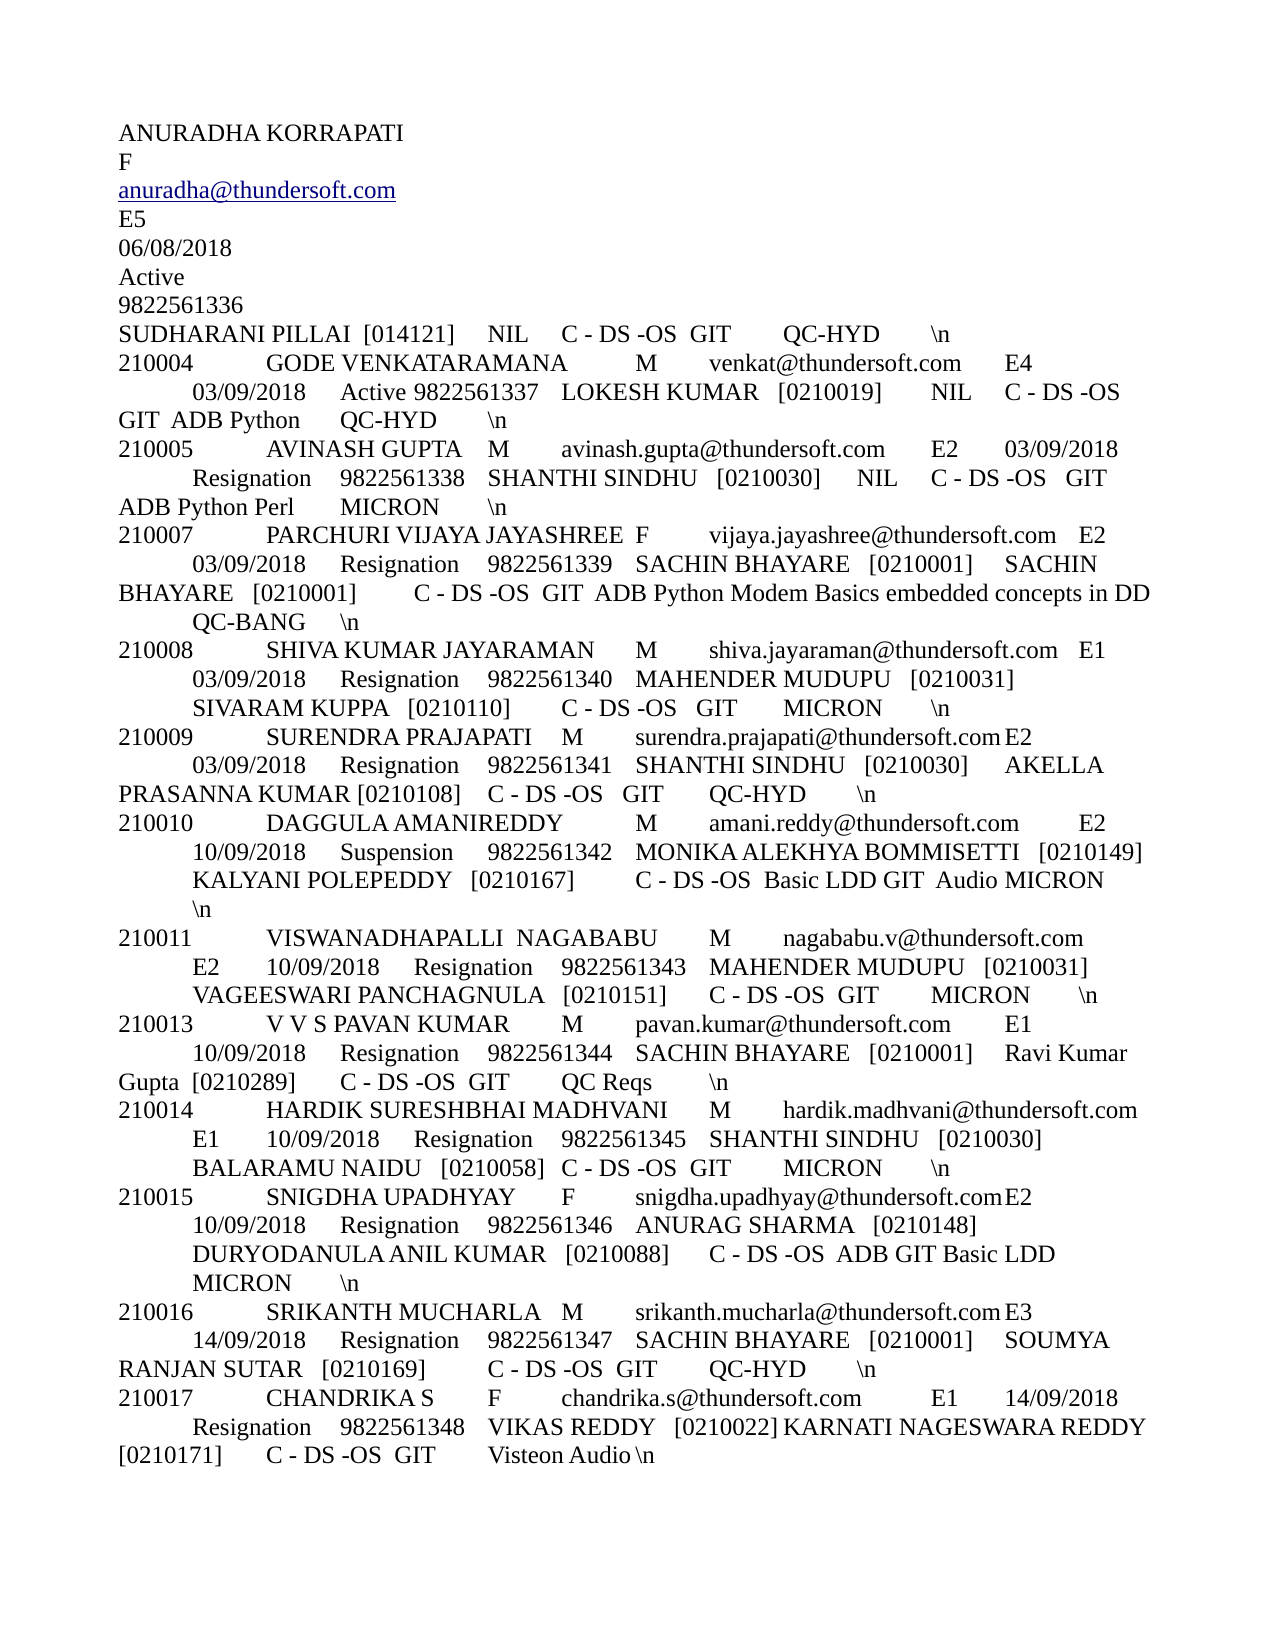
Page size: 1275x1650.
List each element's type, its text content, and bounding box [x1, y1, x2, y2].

text 210008 SHIVA KUMAR JAYARAMAN M shiva.jayaraman@thundersoft.com E1 03/09/2018 Resignation 9822561340 MAHENDER MUDUPU [0210031] SIVARAM KUPPA [0210110] C - DS -OS GIT MICRON \n [118, 636, 1157, 722]
text SUDHARANI PILLAI [014121] NIL C - DS -OS GIT QC-HYD \n [118, 319, 1157, 348]
text 210015 SNIGDHA UPADHYAY F snigdha.upadhyay@thundersoft.com E2 10/09/2018 Resignation 9822561346 ANURAG SHARMA [0210148] DURYODANULA ANIL KUMAR [0210088] C - DS -OS ADB GIT Basic LDD MICRON \n [118, 1182, 1157, 1297]
text ANURADHA KORRAPATI [118, 118, 1157, 147]
text 210014 HARDIK SURESHBHAI MADHVANI M hardik.madhvani@thundersoft.com E1 10/09/2018 Resignation 9822561345 SHANTHI SINDHU [0210030] BALARAMU NAIDU [0210058] C - DS -OS GIT MICRON \n [118, 1096, 1157, 1182]
text 210017 CHANDRIKA S F chandrika.s@thundersoft.com E1 14/09/2018 Resignation 9822561348 VIKAS REDDY [0210022] KARNATI NAGESWARA REDDY [0210171] C - DS -OS GIT Visteon Audio \n [118, 1383, 1157, 1469]
text 210010 DAGGULA AMANIREDDY M amani.reddy@thundersoft.com E2 10/09/2018 Suspension 9822561342 MONIKA ALEKHYA BOMMISETTI [0210149] KALYANI POLEPEDDY [0210167] C - DS -OS Basic LDD GIT Audio MICRON \n [118, 808, 1157, 923]
text Active [118, 262, 1157, 291]
text 210009 SURENDRA PRAJAPATI M surendra.prajapati@thundersoft.com E2 03/09/2018 Resignation 9822561341 SHANTHI SINDHU [0210030] AKELLA PRASANNA KUMAR [0210108] C - DS -OS GIT QC-HYD \n [118, 722, 1157, 808]
text 210004 GODE VENKATARAMANA M venkat@thundersoft.com E4 03/09/2018 Active 9822561337 LOKESH KUMAR [0210019] NIL C - DS -OS GIT ADB Python QC-HYD \n [118, 348, 1157, 434]
text 210011 VISWANADHAPALLI NAGABABU M nagababu.v@thundersoft.com E2 10/09/2018 Resignation 9822561343 MAHENDER MUDUPU [0210031] VAGEESWARI PANCHAGNULA [0210151] C - DS -OS GIT MICRON \n [118, 923, 1157, 1009]
text F [118, 147, 1157, 176]
text 9822561336 [118, 291, 1157, 319]
text E5 [118, 204, 1157, 233]
text 210007 PARCHURI VIJAYA JAYASHREE F vijaya.jayashree@thundersoft.com E2 03/09/2018 Resignation 9822561339 SACHIN BHAYARE [0210001] SACHIN BHAYARE [0210001] C - DS -OS GIT ADB Python Modem Basics embedded concepts in DD QC-BANG \n [118, 521, 1157, 636]
text anuradha@thundersoft.com [118, 176, 1157, 204]
text 06/08/2018 [118, 233, 1157, 262]
text 210005 AVINASH GUPTA M avinash.gupta@thundersoft.com E2 03/09/2018 Resignation 9822561338 SHANTHI SINDHU [0210030] NIL C - DS -OS GIT ADB Python Perl MICRON \n [118, 434, 1157, 521]
text 210016 SRIKANTH MUCHARLA M srikanth.mucharla@thundersoft.com E3 14/09/2018 Resignation 9822561347 SACHIN BHAYARE [0210001] SOUMYA RANJAN SUTAR [0210169] C - DS -OS GIT QC-HYD \n [118, 1297, 1157, 1383]
text 210013 V V S PAVAN KUMAR M pavan.kumar@thundersoft.com E1 10/09/2018 Resignation 9822561344 SACHIN BHAYARE [0210001] Ravi Kumar Gupta [0210289] C - DS -OS GIT QC Reqs \n [118, 1009, 1157, 1096]
